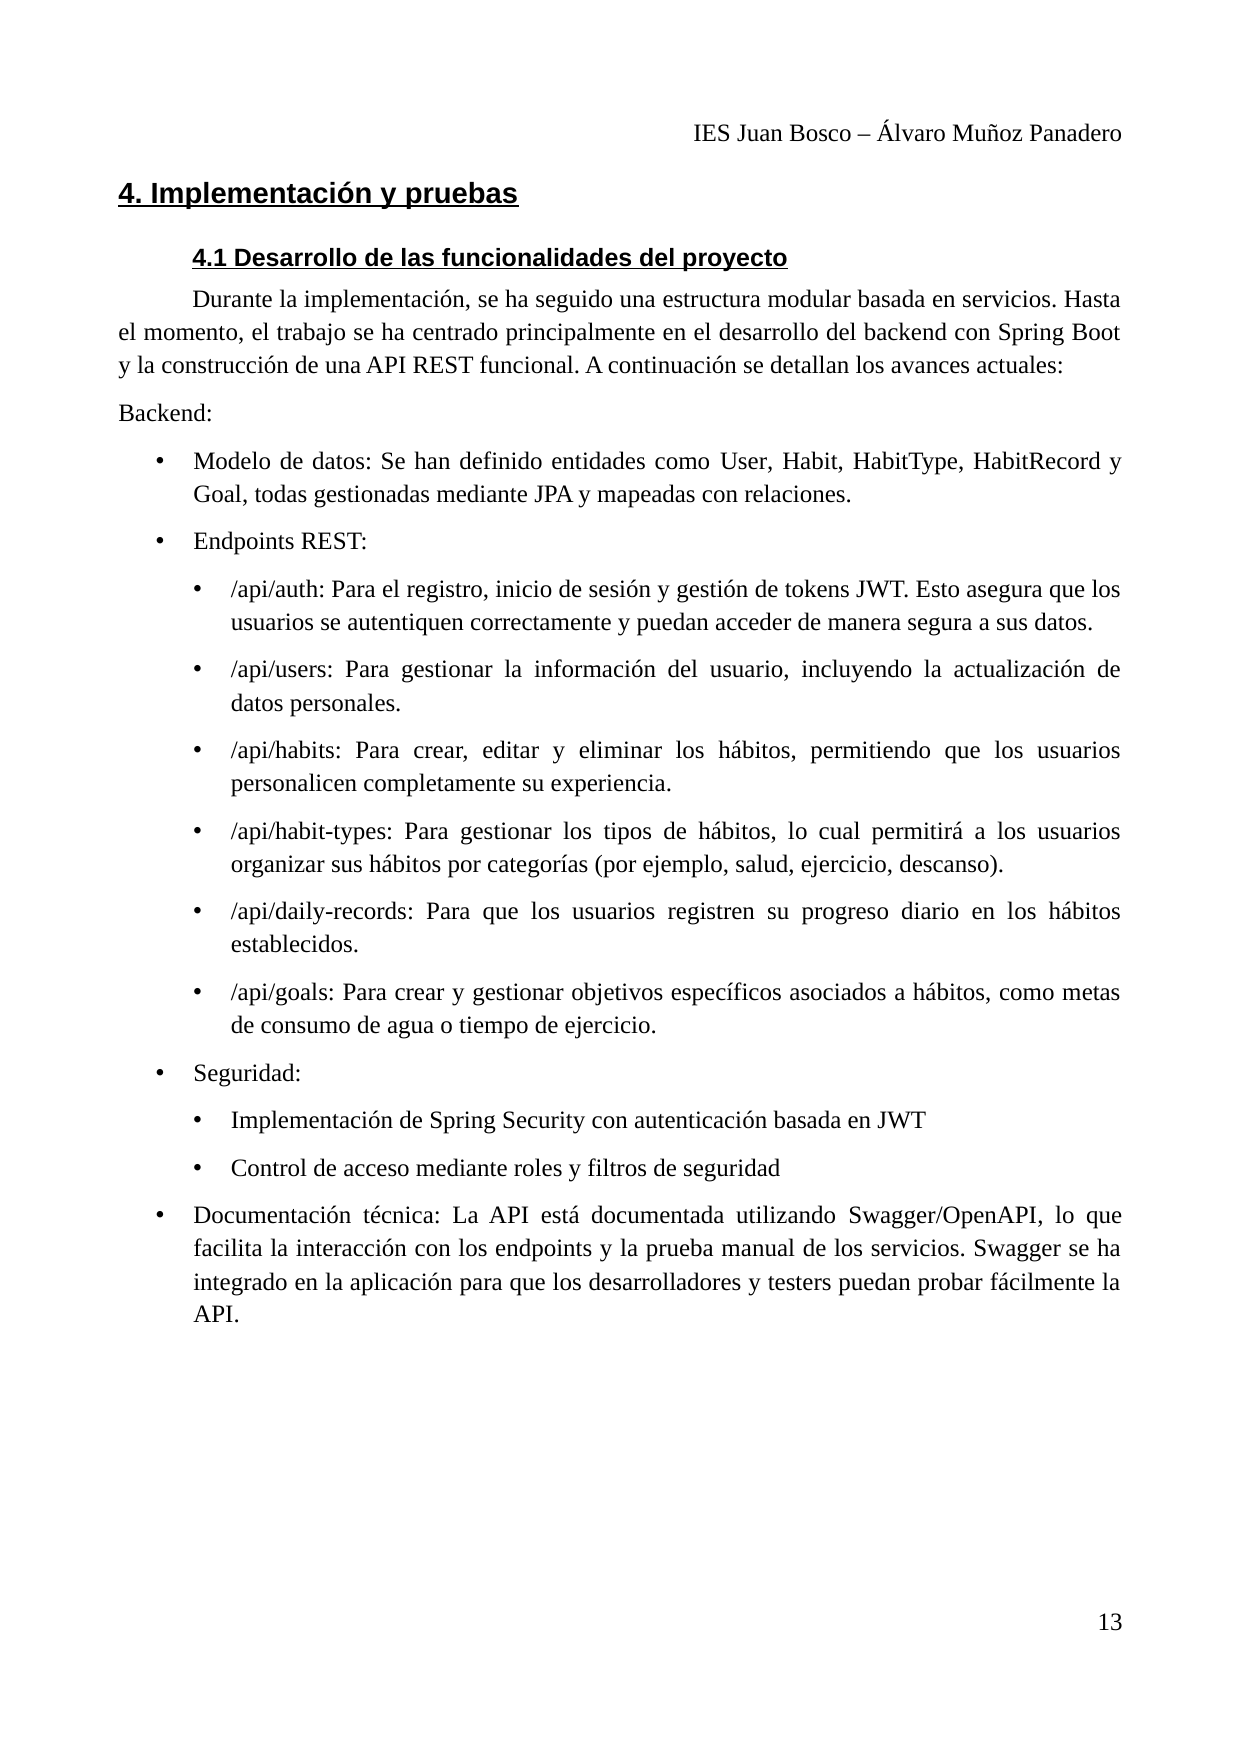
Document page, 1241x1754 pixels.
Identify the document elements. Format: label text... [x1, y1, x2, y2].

list Endpoints REST: [156, 526, 1122, 555]
list /api/auth: Para el registro, inicio de sesión y gestión de tokens JWT. Esto asegura que los usuarios se autentiquen correctamente y puedan acceder de manera segura a sus datos. [193, 574, 1122, 636]
list Documentación técnica: La API está documentada utilizando Swagger/OpenAPI, lo que facilita la interacción con los endpoints y la prueba manual de los servicios. Swagger se ha integrado en la aplicación para que los desarrolladores y testers puedan probar fácilmente la API. [156, 1201, 1122, 1328]
list /api/habit-types: Para gestionar los tipos de hábitos, lo cual permitirá a los usuarios organizar sus hábitos por categorías (por ejemplo, salud, ejercicio, descanso). [193, 816, 1122, 878]
list Seguridad: [156, 1058, 1122, 1086]
list /api/users: Para gestionar la información del usuario, incluyendo la actualización de datos personales. [193, 654, 1122, 716]
list Modelo de datos: Se han definido entidades como User, Habit, HabitType, HabitRecord y Goal, todas gestionadas mediante JPA y mapeadas con relaciones. [156, 446, 1122, 507]
list /api/goals: Para crear y gestionar objetivos específicos asociados a hábitos, como metas de consumo de agua o tiempo de ejercicio. [193, 977, 1122, 1039]
subtitle 4. Implementación y pruebas [118, 176, 1122, 210]
list Implementación de Spring Security con autenticación basada en JWT [193, 1105, 1122, 1134]
subtitle 4.1 Desarrollo de las funcionalidades del proyecto [118, 243, 1122, 272]
list /api/habits: Para crear, editar y eliminar los hábitos, permitiendo que los usuarios personalicen completamente su experiencia. [193, 735, 1122, 797]
list Control de acceso mediante roles y filtros de seguridad [193, 1153, 1122, 1182]
list /api/daily-records: Para que los usuarios registren su progreso diario en los hábitos establecidos. [193, 896, 1122, 958]
text Backend: [118, 398, 1122, 427]
text Durante la implementación, se ha seguido una estructura modular basada en servicios. Hasta el momento, el trabajo se ha centrado principalmente en el desarrollo del backend con Spring Boot y la construcción de una API REST funcional. A continuación se detallan los avances actuales: [118, 284, 1122, 379]
